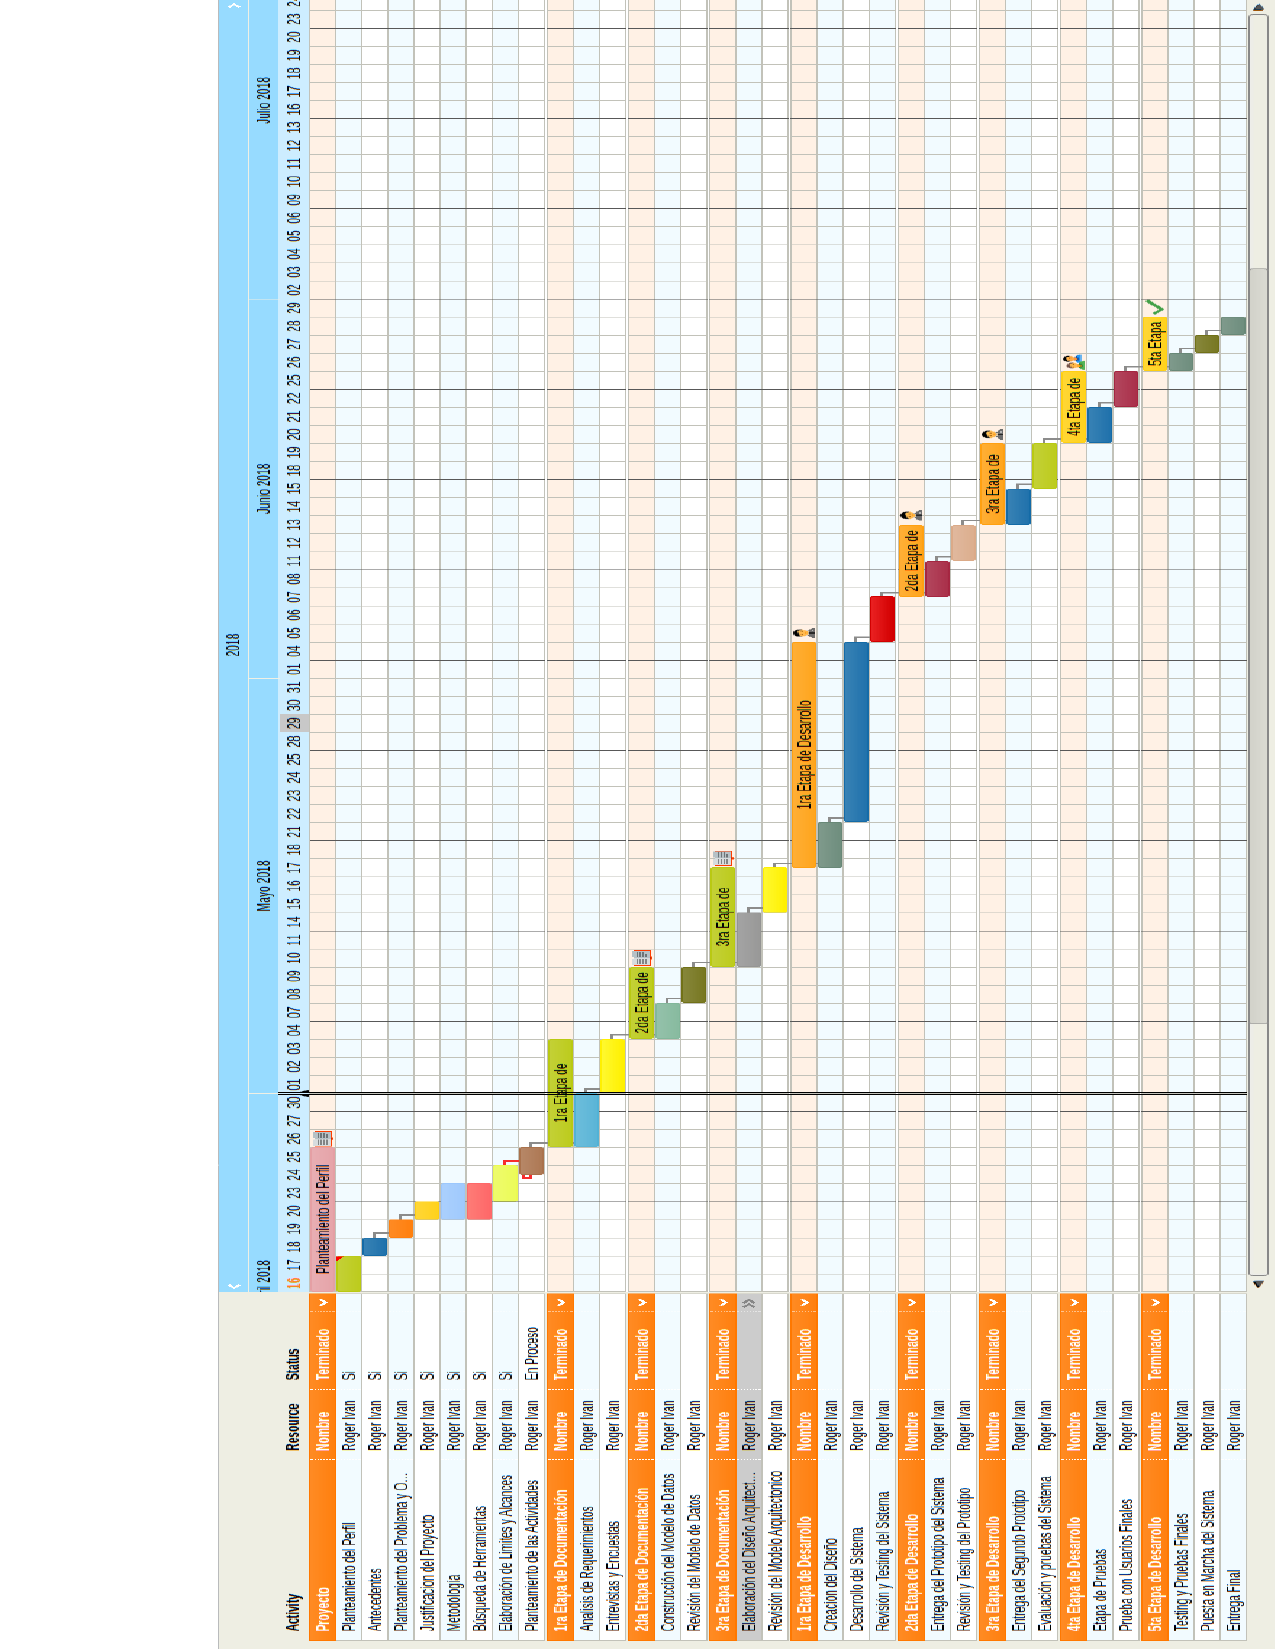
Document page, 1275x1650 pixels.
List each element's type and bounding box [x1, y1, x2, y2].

picture [218, 0, 1275, 1649]
